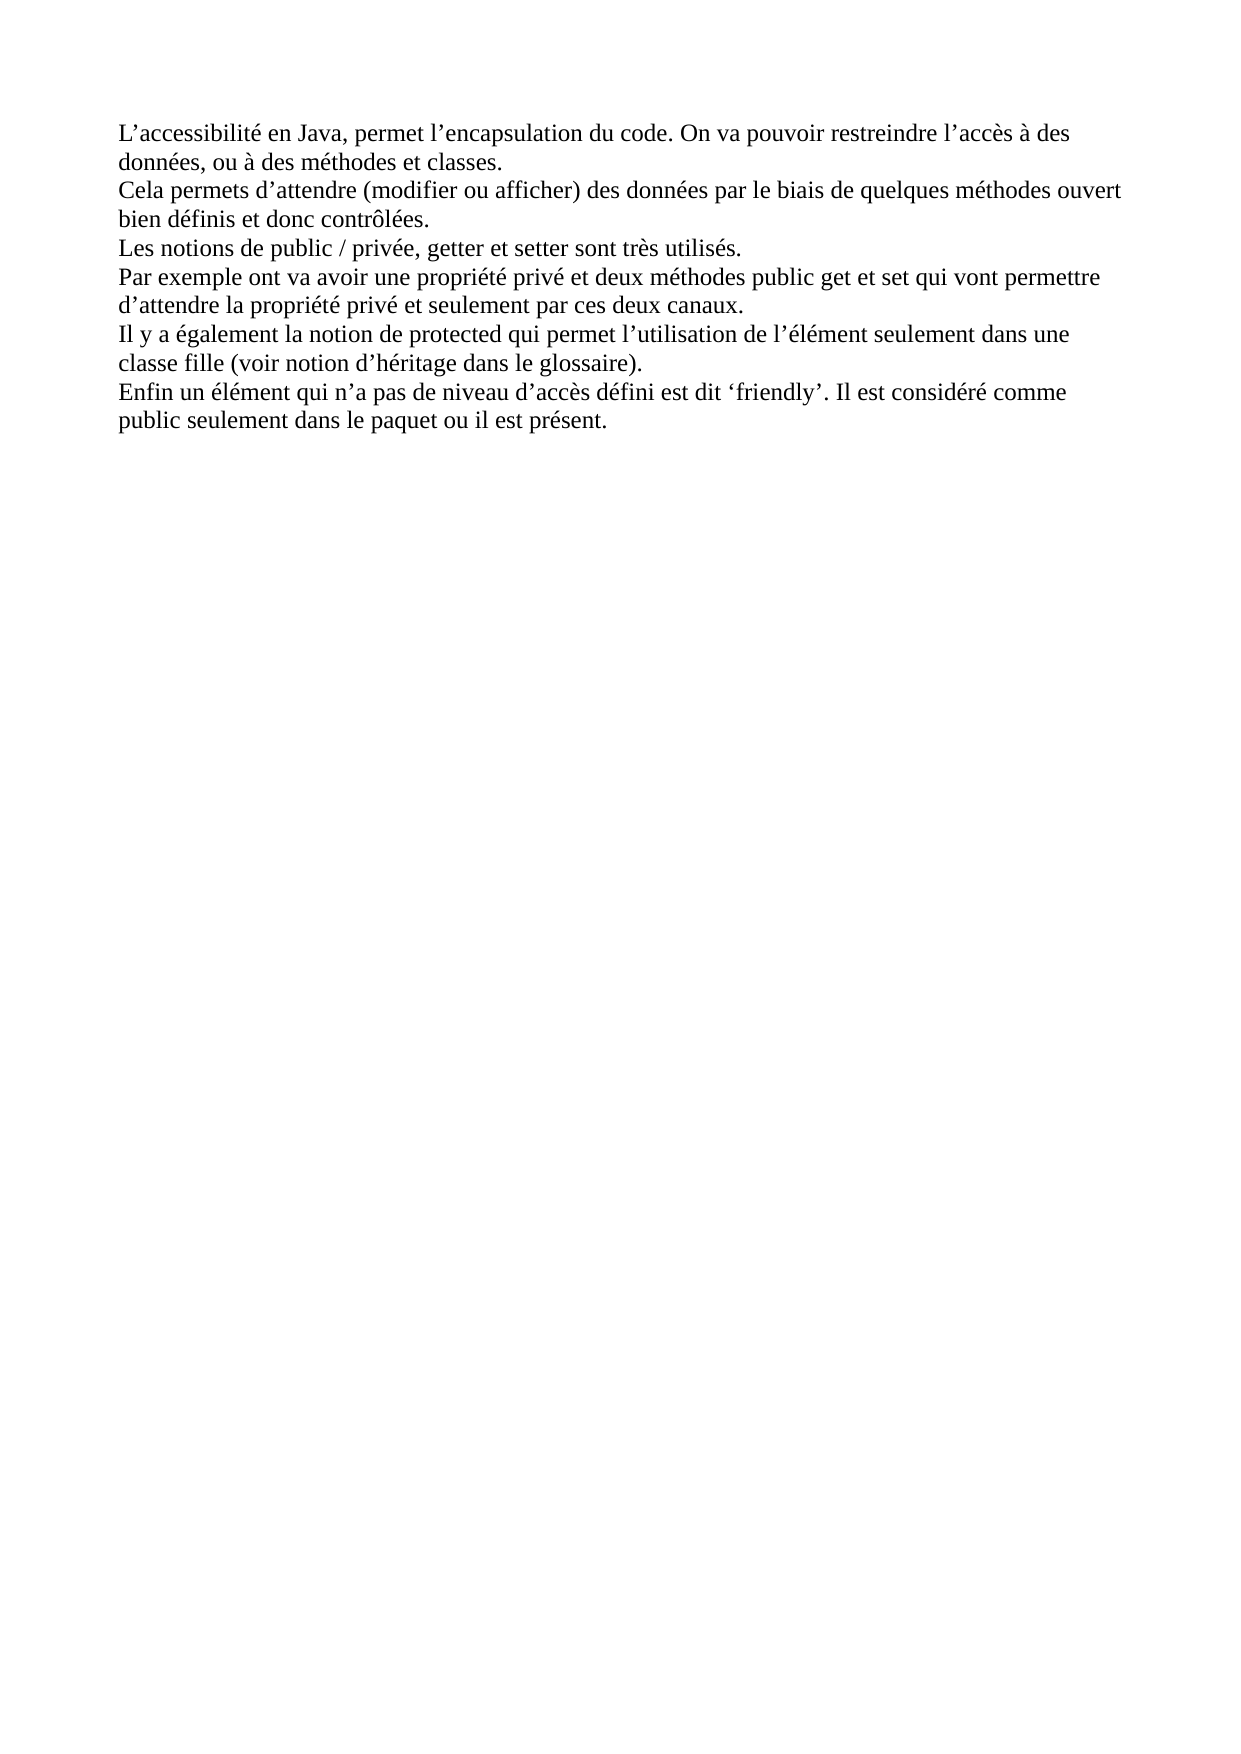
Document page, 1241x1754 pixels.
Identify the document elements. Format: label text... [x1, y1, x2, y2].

text L’accessibilité en Java, permet l’encapsulation du code. On va pouvoir restreindre l’accès à des données, ou à des méthodes et classes. [118, 118, 1122, 176]
text Cela permets d’attendre (modifier ou afficher) des données par le biais de quelques méthodes ouvert bien définis et donc contrôlées. [118, 176, 1122, 233]
text Il y a également la notion de protected qui permet l’utilisation de l’élément seulement dans une classe fille (voir notion d’héritage dans le glossaire). [118, 319, 1122, 377]
text Les notions de public / privée, getter et setter sont très utilisés. [118, 233, 1122, 262]
text Enfin un élément qui n’a pas de niveau d’accès défini est dit ‘friendly’. Il est considéré comme public seulement dans le paquet ou il est présent. [118, 377, 1122, 434]
text Par exemple ont va avoir une propriété privé et deux méthodes public get et set qui vont permettre d’attendre la propriété privé et seulement par ces deux canaux. [118, 262, 1122, 319]
